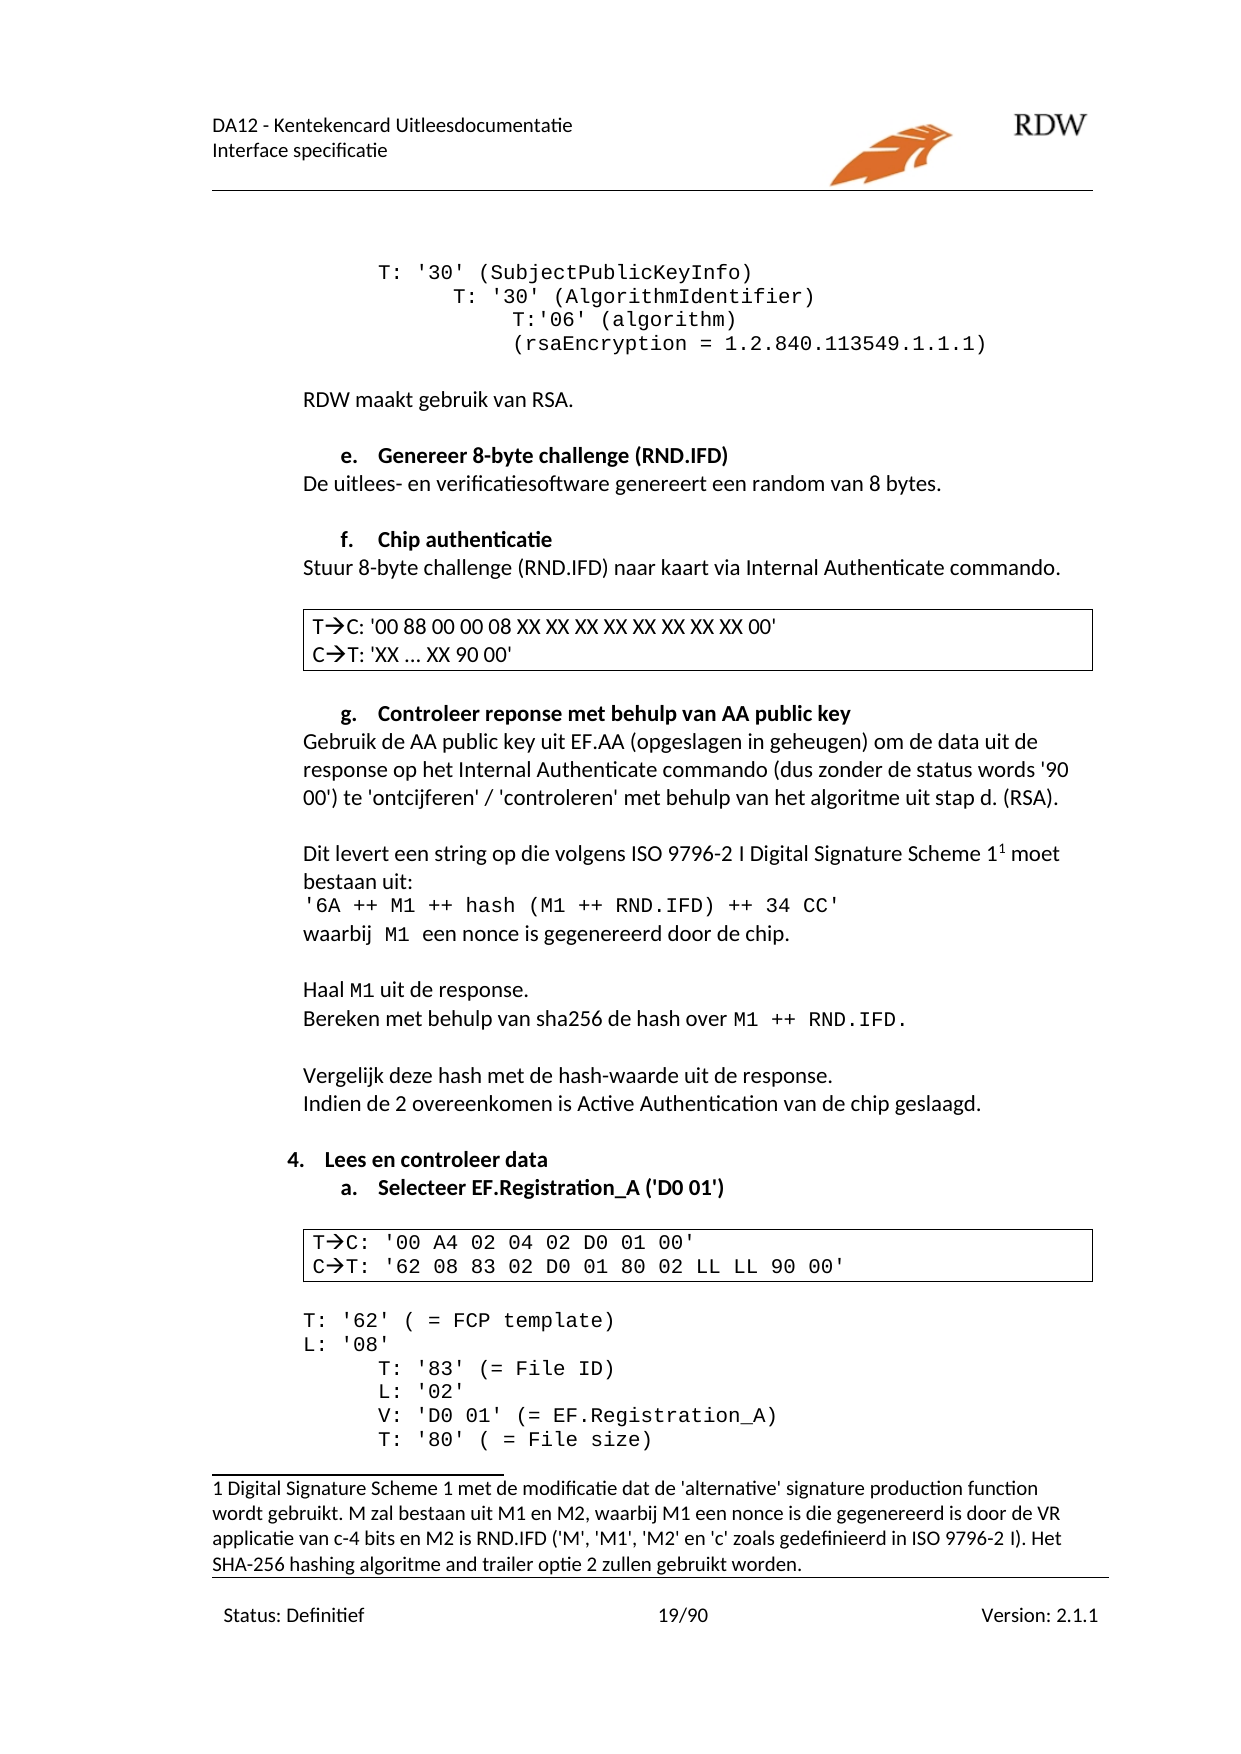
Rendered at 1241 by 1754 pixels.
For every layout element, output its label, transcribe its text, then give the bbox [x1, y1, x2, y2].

text T:'06' (algorithm) (rsaEncryption = 1.2.840.113549.1.1.1) [512, 309, 1093, 357]
text Digital Signature Scheme 1 met de modificatie dat de 'alternative' signature production function wordt gebruikt. M zal bestaan uit M1 en M2, waarbij M1 een nonce is die gegenereerd is door de VR applicatie van c-4 bits en M2 is RND.IFD ('M', 'M1', 'M2' en 'c' zoals gedefinieerd in ISO 9796-2 [10]). Het SHA-256 hashing algoritme and trailer optie 2 zullen gebruikt worden. [212, 1475, 1093, 1576]
text waarbij M1 een nonce is gegenereerd door de chip. [303, 919, 1093, 948]
text CT: 'XX ... XX 90 00' [304, 637, 1092, 670]
text T: '30' (AlgorithmIdentifier) [303, 286, 1093, 309]
text T: '83' (= File ID) [303, 1358, 1093, 1381]
text L: '02' [303, 1381, 1093, 1405]
text Bereken met behulp van sha256 de hash over M1 ++ RND.IFD. [303, 1004, 1093, 1033]
text '6A ++ M1 ++ hash (M1 ++ RND.IFD) ++ 34 CC' [303, 895, 1093, 919]
text Dit levert een string op die volgens ISO 9796-2 [10] Digital Signature Scheme 1 moet bestaan uit: [303, 839, 1093, 895]
text V: 'D0 01' (= EF.Registration_A) [303, 1405, 1093, 1429]
text Haal M1 uit de response. [303, 976, 1093, 1004]
text De uitlees- en verificatiesoftware genereert een random van 8 bytes. [303, 469, 1093, 497]
list Genereer 8-byte challenge (RND.IFD) [340, 441, 1093, 469]
text TC: '00 A4 02 04 02 D0 01 00' CT: '62 08 83 02 D0 01 80 02 LL LL 90 00' [304, 1230, 1092, 1281]
list Controleer reponse met behulp van AA public key [340, 699, 1093, 727]
text T: '30' (SubjectPublicKeyInfo) [303, 262, 1093, 286]
text Indien de 2 overeenkomen is Active Authentication van de chip geslaagd. [303, 1089, 1093, 1117]
text TC: '00 88 00 00 08 XX XX XX XX XX XX XX XX 00' [304, 610, 1092, 637]
list Selecteer EF.Registration_A ('D0 01') [340, 1173, 1093, 1201]
text Gebruik de AA public key uit EF.AA (opgeslagen in geheugen) om de data uit de response op het Internal Authenticate commando (dus zonder de status words '90 00') te 'ontcijferen' / 'controleren' met behulp van het algoritme uit stap d. (RSA). [303, 727, 1093, 811]
text T: '80' ( = File size) [303, 1429, 1093, 1452]
text Stuur 8-byte challenge (RND.IFD) naar kaart via Internal Authenticate commando. [303, 553, 1093, 581]
list Chip authenticatie [340, 525, 1093, 553]
text Vergelijk deze hash met de hash-waarde uit de response. [303, 1061, 1093, 1089]
text RDW maakt gebruik van RSA. [303, 385, 1093, 413]
text T: '62' ( = FCP template) L: '08' [303, 1310, 1093, 1358]
list Lees en controleer data [287, 1145, 1093, 1173]
